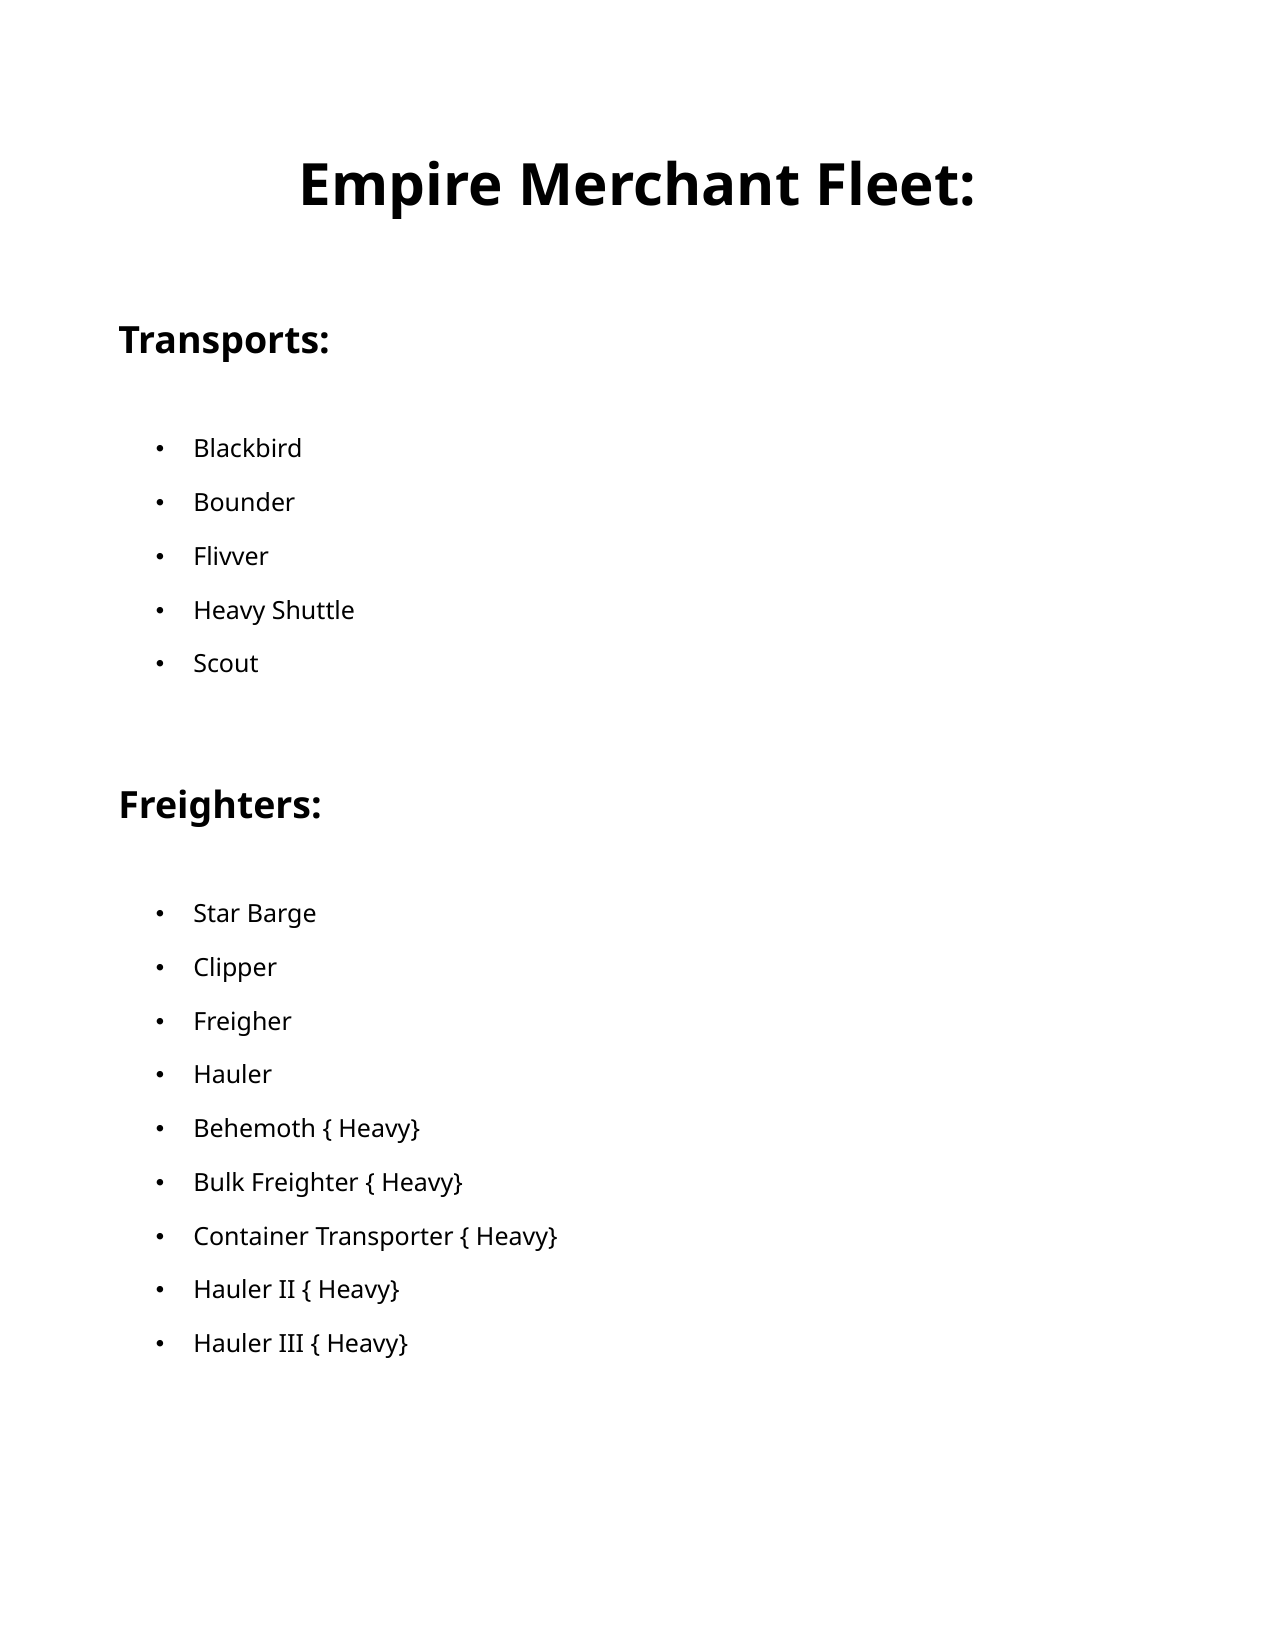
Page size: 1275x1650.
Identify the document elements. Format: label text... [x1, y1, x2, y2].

list Freigher [156, 1003, 1157, 1037]
list Bounder [156, 485, 1157, 519]
title Empire Merchant Fleet: [118, 143, 1157, 223]
list Heavy Shuttle [156, 592, 1157, 626]
list Blackbird [156, 431, 1157, 465]
list Bulk Freighter { Heavy} [156, 1165, 1157, 1199]
subtitle Transports: [118, 314, 1157, 365]
list Scout [156, 646, 1157, 680]
list Star Barge [156, 896, 1157, 930]
list Container Transporter { Heavy} [156, 1218, 1157, 1252]
list Hauler III { Heavy} [156, 1326, 1157, 1360]
list Flivver [156, 539, 1157, 573]
subtitle Freighters: [118, 779, 1157, 830]
list Hauler II { Heavy} [156, 1272, 1157, 1306]
list Behemoth { Heavy} [156, 1111, 1157, 1145]
list Clipper [156, 950, 1157, 984]
list Hauler [156, 1057, 1157, 1091]
